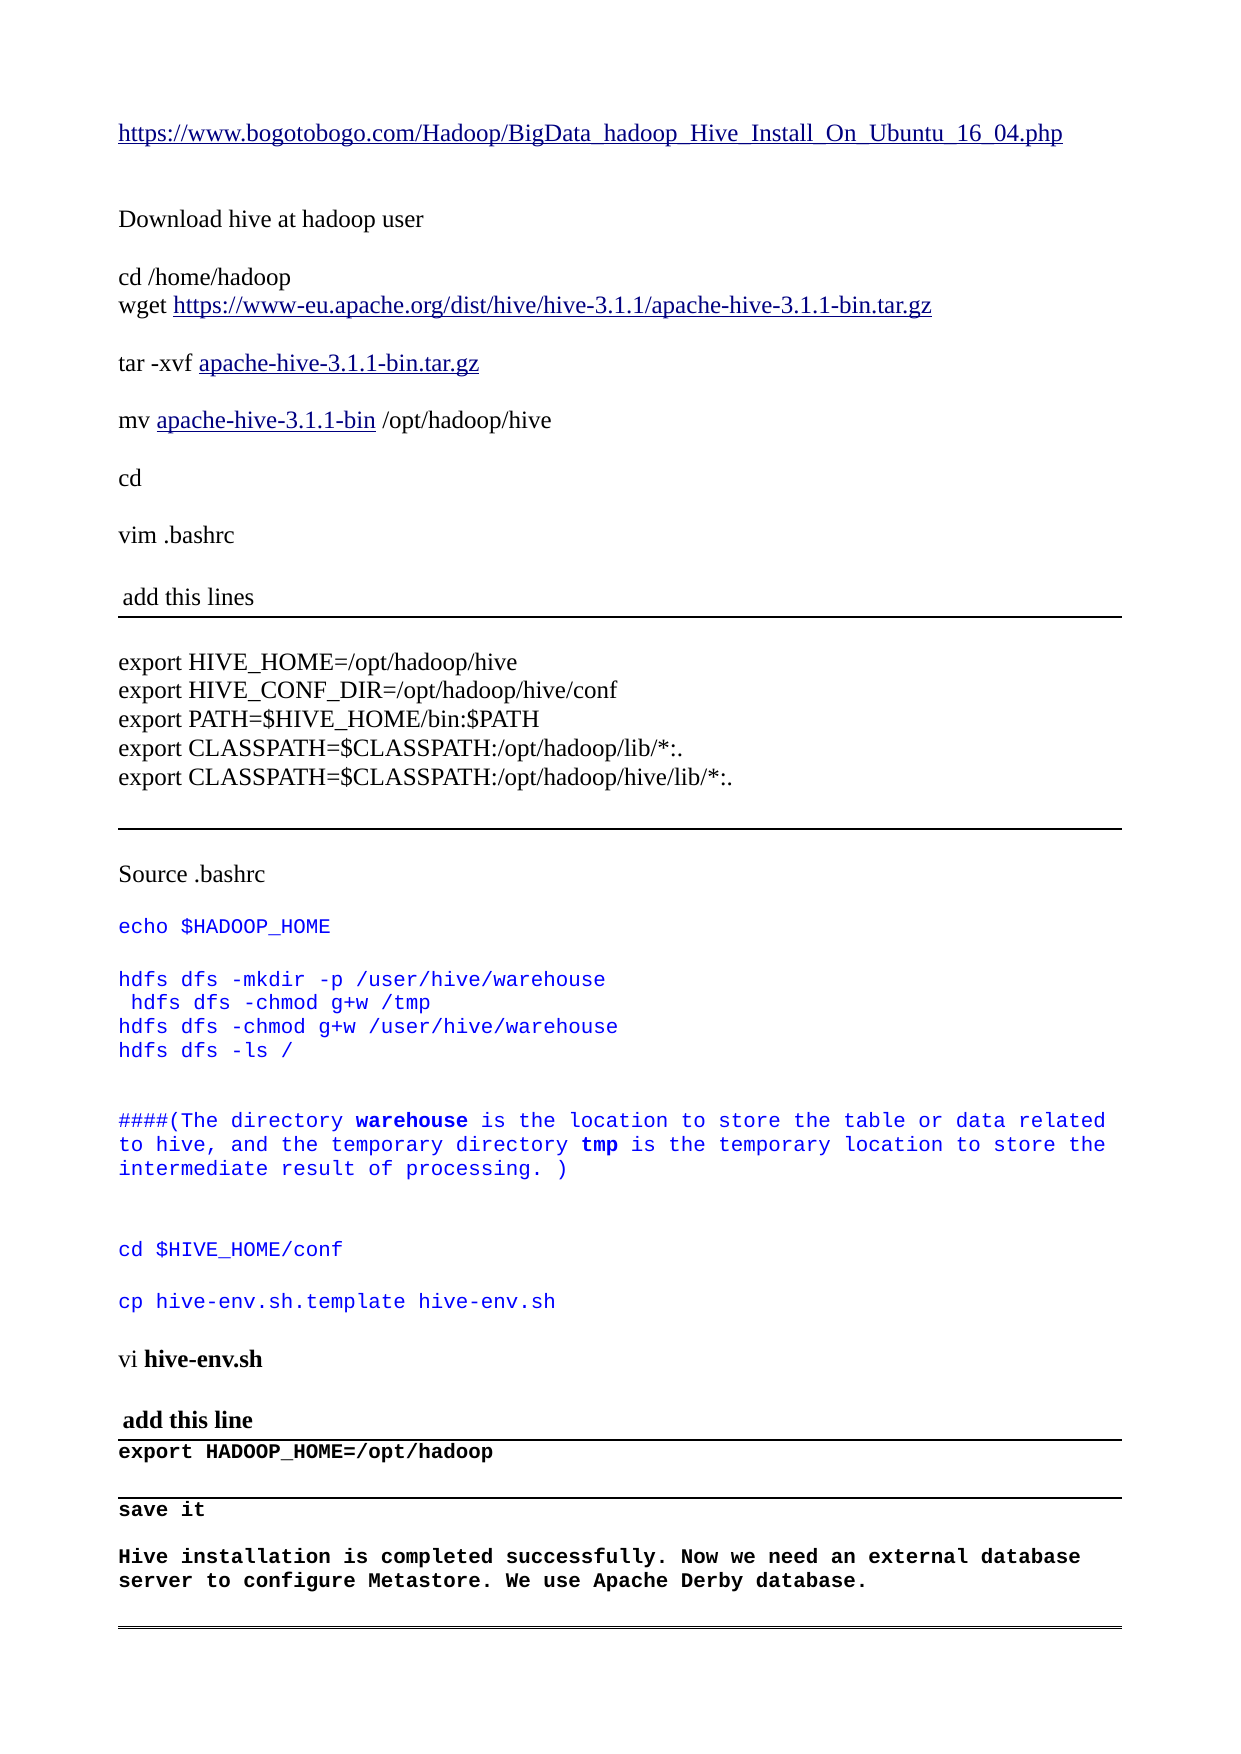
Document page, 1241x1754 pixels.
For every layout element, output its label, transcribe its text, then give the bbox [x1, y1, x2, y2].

text save it [118, 1499, 1122, 1523]
text Download hive at hadoop user [118, 204, 1122, 233]
text add this lines [118, 578, 1122, 616]
text hdfs dfs -chmod g+w /tmp [118, 992, 1122, 1016]
text https://www.bogotobogo.com/Hadoop/BigData_hadoop_Hive_Install_On_Ubuntu_16_04.php [118, 118, 1122, 147]
text hdfs dfs -chmod g+w /user/hive/warehouse [118, 1016, 1122, 1039]
text cd /home/hadoop [118, 262, 1122, 291]
text export PATH=$HIVE_HOME/bin:$PATH [118, 704, 1122, 733]
text add this line [118, 1401, 1122, 1439]
text echo $HADOOP_HOME [118, 916, 1122, 940]
text Hive installation is completed successfully. Now we need an external database server to configure Metastore. We use Apache Derby database. [118, 1546, 1122, 1594]
text vim .bashrc [118, 521, 1122, 549]
text export HIVE_CONF_DIR=/opt/hadoop/hive/conf [118, 675, 1122, 704]
text cd [118, 463, 1122, 492]
text cd $HIVE_HOME/conf [118, 1239, 1122, 1263]
text export HIVE_HOME=/opt/hadoop/hive [118, 647, 1122, 675]
text export CLASSPATH=$CLASSPATH:/opt/hadoop/hive/lib/*:. [118, 762, 1122, 790]
text export CLASSPATH=$CLASSPATH:/opt/hadoop/lib/*:. [118, 733, 1122, 762]
text hdfs dfs -mkdir -p /user/hive/warehouse [118, 969, 1122, 992]
text vi hive-env.sh [118, 1344, 1122, 1372]
text cp hive-env.sh.template hive-env.sh [118, 1291, 1122, 1315]
text export HADOOP_HOME=/opt/hadoop [118, 1441, 1122, 1464]
text ####(The directory warehouse is the location to store the table or data related to hive, and the temporary directory tmp is the temporary location to store the intermediate result of processing. ) [118, 1111, 1122, 1181]
text mv apache-hive-3.1.1-bin /opt/hadoop/hive [118, 406, 1122, 434]
text wget https://www-eu.apache.org/dist/hive/hive-3.1.1/apache-hive-3.1.1-bin.tar.gz [118, 291, 1122, 319]
text Source .bashrc [118, 859, 1122, 887]
text hdfs dfs -ls / [118, 1039, 1122, 1063]
text tar -xvf apache-hive-3.1.1-bin.tar.gz [118, 348, 1122, 377]
